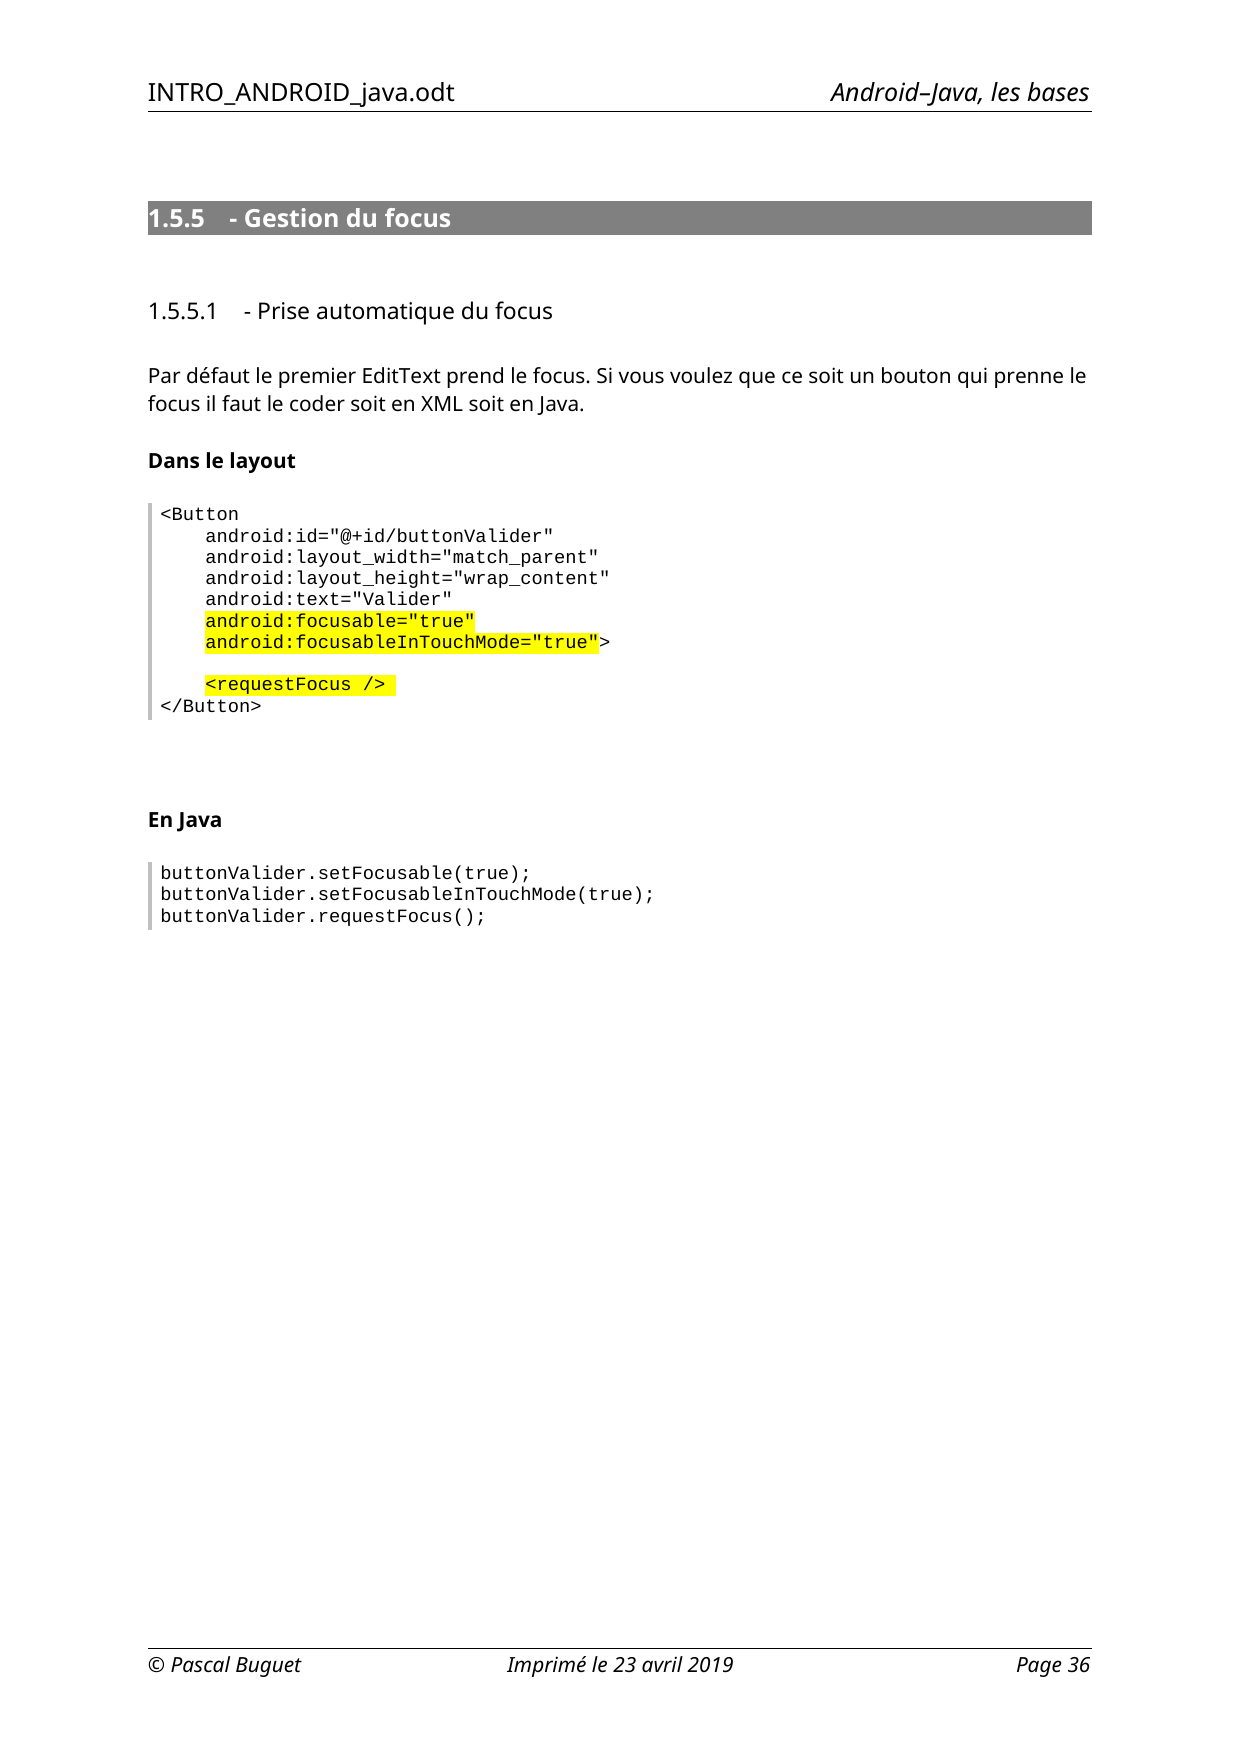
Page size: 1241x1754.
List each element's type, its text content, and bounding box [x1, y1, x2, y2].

text </Button> [152, 696, 1092, 720]
text android:layout_width="match_parent" [152, 548, 1092, 569]
subtitle - Gestion du focus [148, 201, 1092, 235]
text buttonValider.setFocusableInTouchMode(true); [152, 885, 1092, 906]
text <Button [152, 503, 1092, 526]
text buttonValider.setFocusable(true); [152, 862, 1092, 885]
text android:layout_height="wrap_content" [152, 569, 1092, 590]
subtitle - Prise automatique du focus [148, 295, 1092, 326]
text <requestFocus /> [152, 675, 1092, 696]
text Par défaut le premier EditText prend le focus. Si vous voulez que ce soit un bouton qui prenne le focus il faut le coder soit en XML soit en Java. [148, 361, 1092, 418]
text buttonValider.requestFocus(); [152, 906, 1092, 930]
text Dans le layout [148, 446, 1092, 474]
text android:text="Valider" [152, 590, 1092, 611]
text android:focusableInTouchMode="true"> [152, 633, 1092, 654]
text android:focusable="true" [152, 611, 1092, 633]
text android:id="@+id/buttonValider" [152, 526, 1092, 548]
text En Java [148, 805, 1092, 833]
